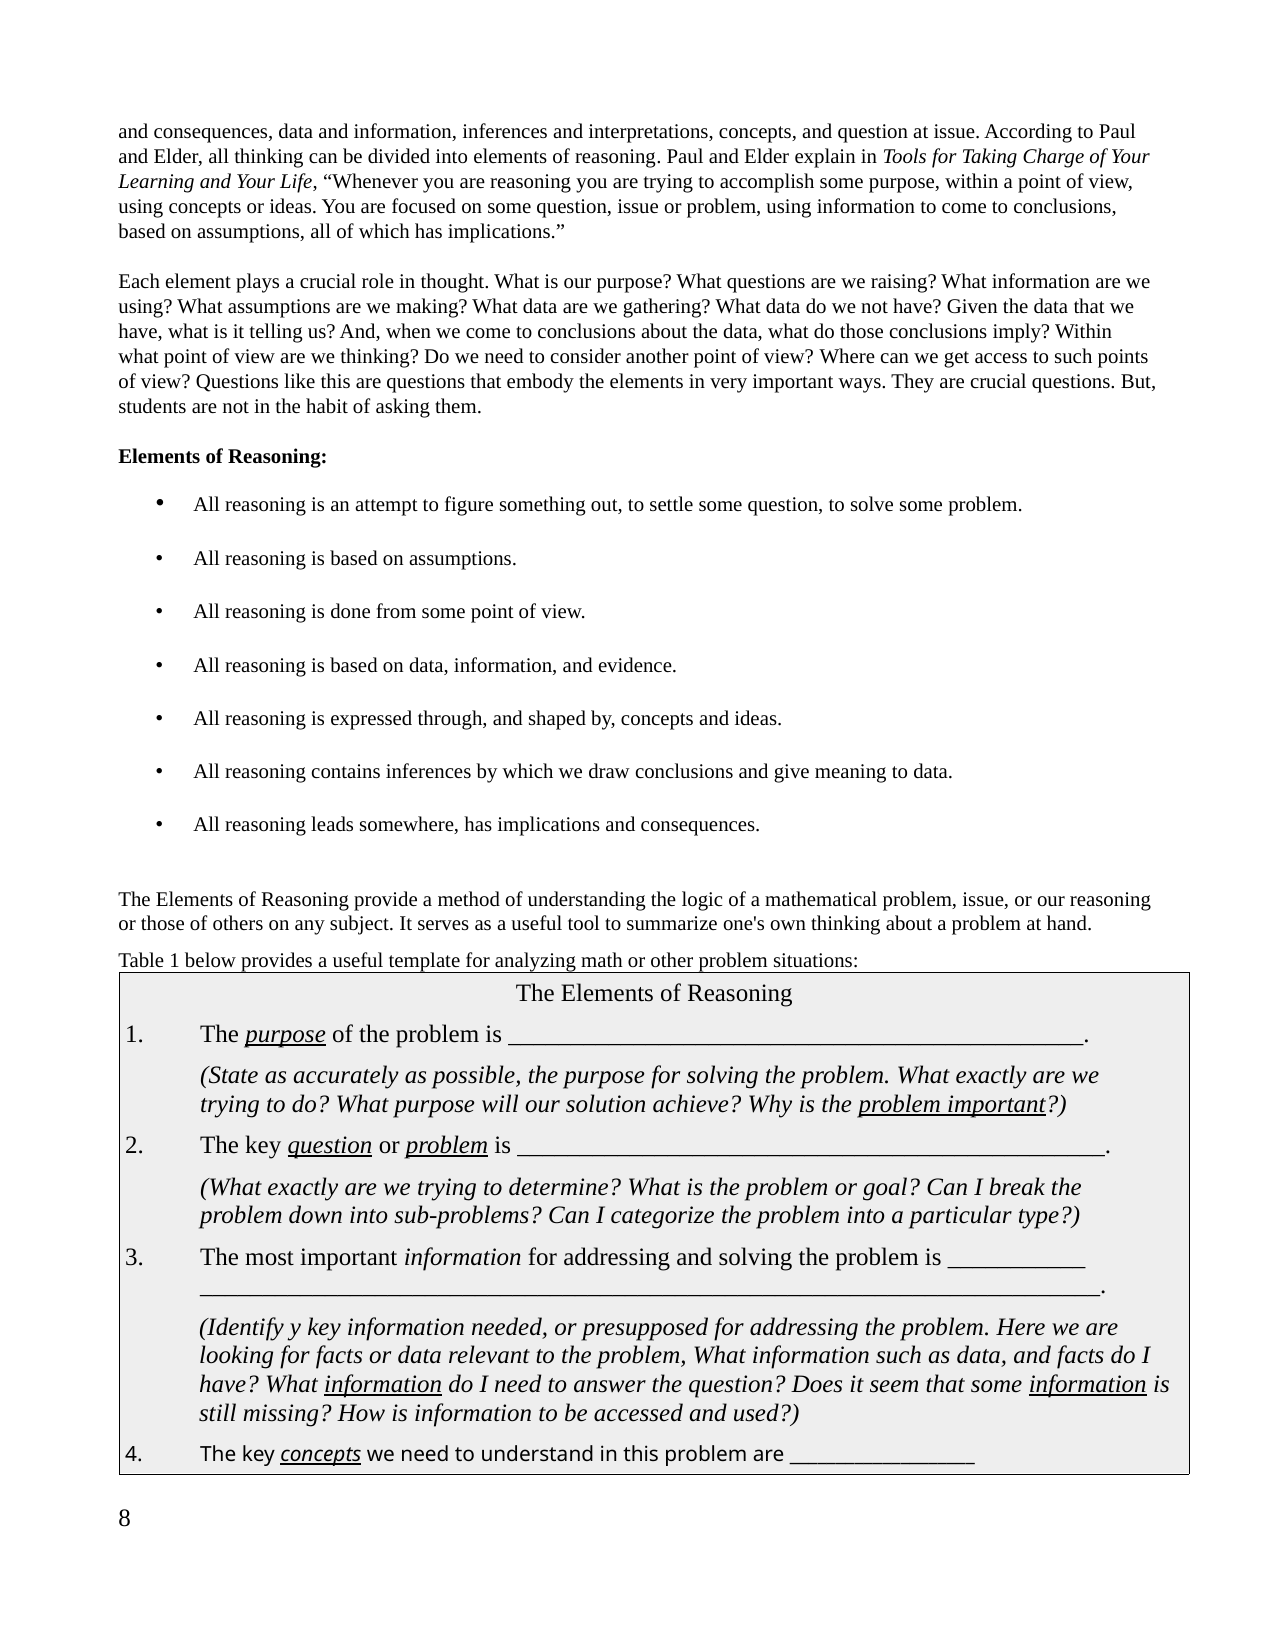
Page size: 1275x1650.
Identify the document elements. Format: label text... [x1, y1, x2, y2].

text Each element plays a crucial role in thought. What is our purpose? What questions are we raising? What information are we using? What assumptions are we making? What data are we gathering? What data do we not have? Given the data that we have, what is it telling us? And, when we come to conclusions about the data, what do those conclusions imply? Within what point of view are we thinking? Do we need to consider another point of view? Where can we get access to such points of view? Questions like this are questions that embody the elements in very important ways. They are crucial questions. But, students are not in the habit of asking them. [118, 268, 1157, 418]
text and consequences, data and information, inferences and interpretations, concepts, and question at issue. According to Paul and Elder, all thinking can be divided into elements of reasoning. Paul and Elder explain in Tools for Taking Charge of Your Learning and Your Life, “Whenever you are reasoning you are trying to accomplish some purpose, within a point of view, using concepts or ideas. You are focused on some question, issue or problem, using information to come to conclusions, based on assumptions, all of which has implications.” [118, 118, 1157, 243]
text The Elements of Reasoning provide a method of understanding the logic of a mathematical problem, issue, or our reasoning or those of others on any subject. It serves as a useful tool to summarize one's own thinking about a problem at hand. [118, 886, 1157, 934]
list All reasoning is done from some point of view. [156, 599, 1157, 623]
list All reasoning is based on assumptions. [156, 546, 1157, 570]
list All reasoning contains inferences by which we draw conclusions and give meaning to data. [156, 759, 1157, 783]
table_header The Elements of Reasoning 1. The purpose of the problem is ______________________________________________. (State as accurately as possible, the purpose for solving the problem. What exactly are we trying to do? What purpose will our solution achieve? Why is the problem important?) 2. The key question or problem is _______________________________________________. (What exactly are we trying to determine? What is the problem or goal? Can I break the problem down into sub-problems? Can I categorize the problem into a particular type?) 3. The most important information for addressing and solving the problem is ___________ ________________________________________________________________________. (Identify y key information needed, or presupposed for addressing the problem. Here we are looking for facts or data relevant to the problem, What information such as data, and facts do I have? What information do I need to answer the question? Does it seem that some information is still missing? How is information to be accessed and used?) 4. The key concepts we need to understand in this problem are ____________________ [120, 973, 1189, 1473]
text Table 1 below provides a useful template for analyzing math or other problem situations: [118, 947, 1157, 972]
list All reasoning is based on data, information, and evidence. [156, 653, 1157, 677]
list All reasoning is an attempt to figure something out, to settle some question, to solve some problem. [156, 492, 1157, 517]
text Elements of Reasoning: [118, 443, 1157, 468]
list All reasoning is expressed through, and shaped by, concepts and ideas. [156, 706, 1157, 730]
list All reasoning leads somewhere, has implications and consequences. [156, 812, 1157, 836]
